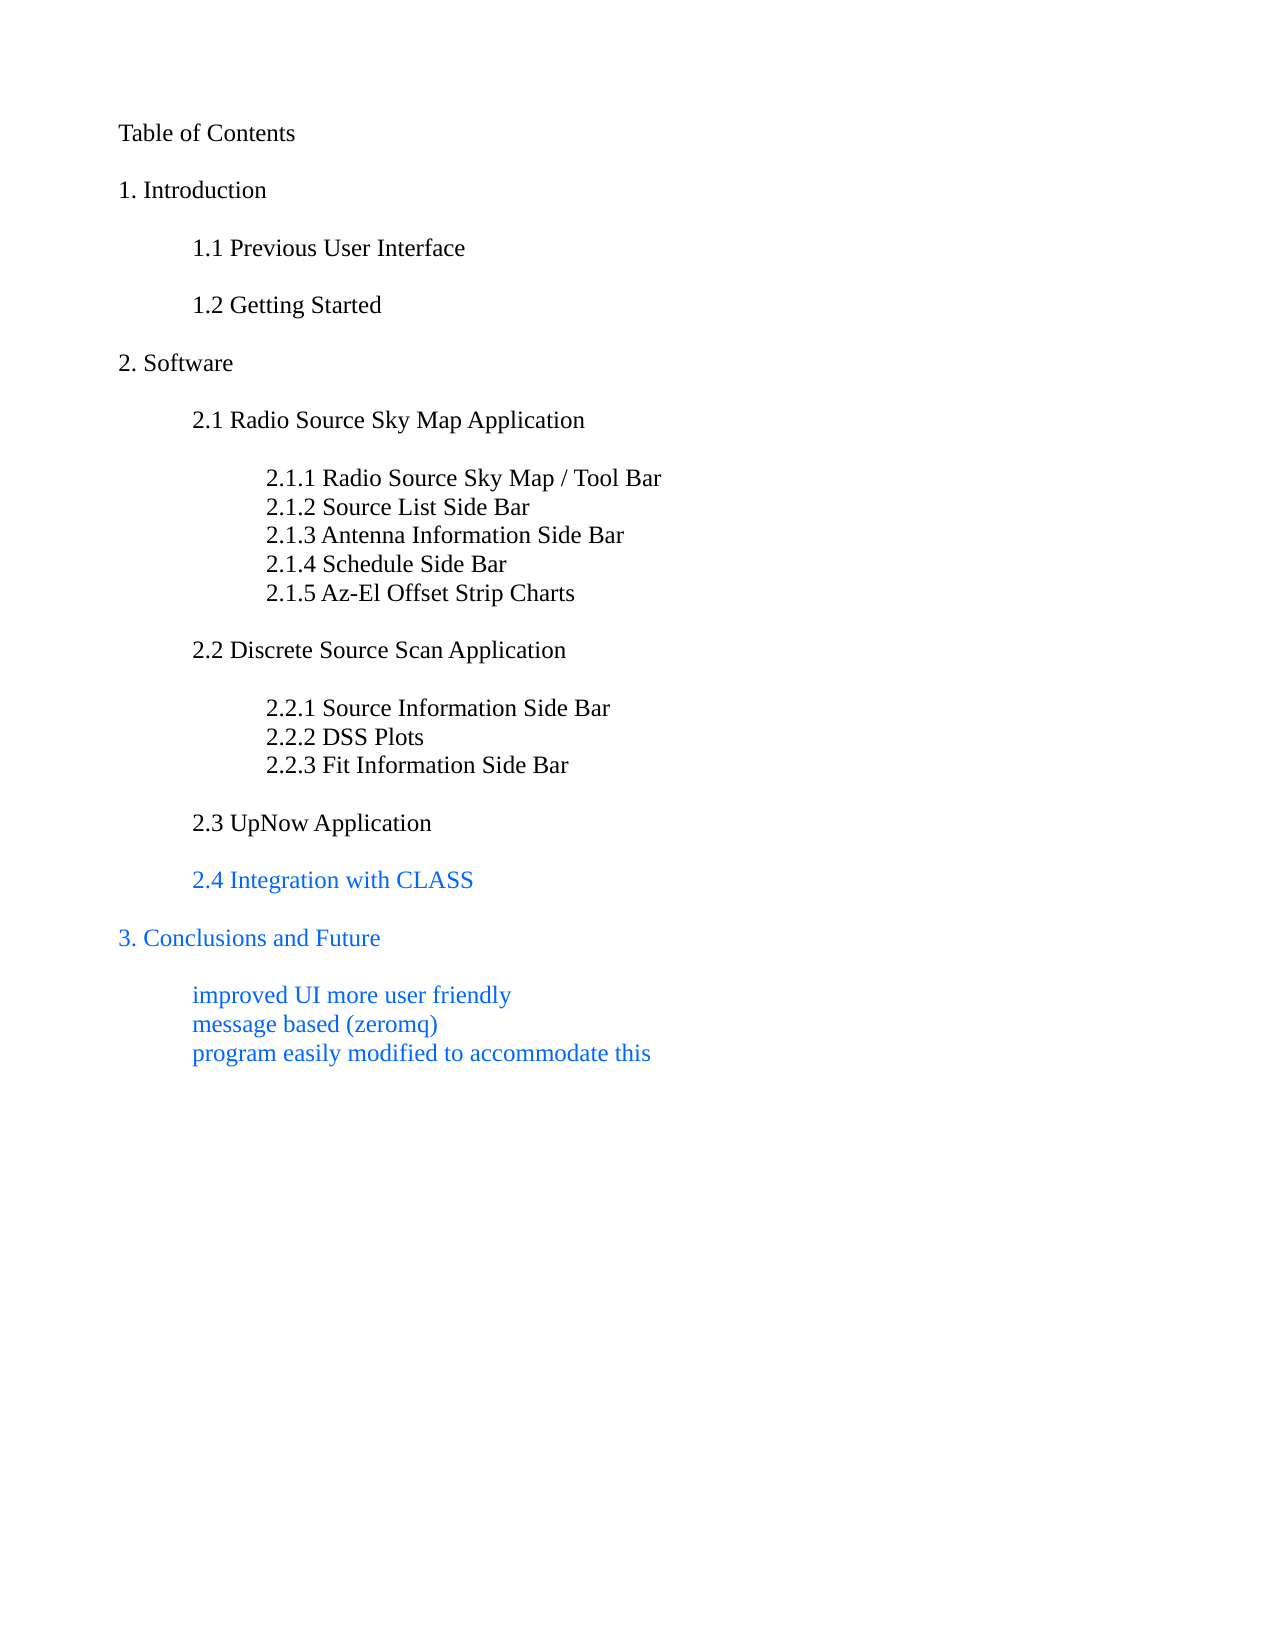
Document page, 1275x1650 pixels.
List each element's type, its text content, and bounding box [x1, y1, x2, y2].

text 1. Introduction [118, 176, 1157, 204]
text 2.1.5 Az-El Offset Strip Charts [118, 578, 1157, 607]
text 2.2.1 Source Information Side Bar [118, 693, 1157, 722]
text 1.2 Getting Started [118, 291, 1157, 319]
text Table of Contents [118, 118, 1157, 147]
text 2.1.4 Schedule Side Bar [118, 549, 1157, 578]
text 3. Conclusions and Future [118, 923, 1157, 952]
text 2.4 Integration with CLASS [118, 866, 1157, 894]
text message based (zeromq) [118, 1009, 1157, 1038]
text 2. Software [118, 348, 1157, 377]
text 2.2.3 Fit Information Side Bar [118, 751, 1157, 779]
text 2.2 Discrete Source Scan Application [118, 636, 1157, 664]
text 1.1 Previous User Interface [118, 233, 1157, 262]
text 2.1.3 Antenna Information Side Bar [118, 521, 1157, 549]
text 2.1.1 Radio Source Sky Map / Tool Bar [118, 463, 1157, 492]
text 2.2.2 DSS Plots [118, 722, 1157, 751]
text program easily modified to accommodate this [118, 1038, 1157, 1067]
text improved UI more user friendly [118, 981, 1157, 1009]
text 2.3 UpNow Application [118, 808, 1157, 837]
text 2.1.2 Source List Side Bar [118, 492, 1157, 521]
text 2.1 Radio Source Sky Map Application [118, 406, 1157, 434]
